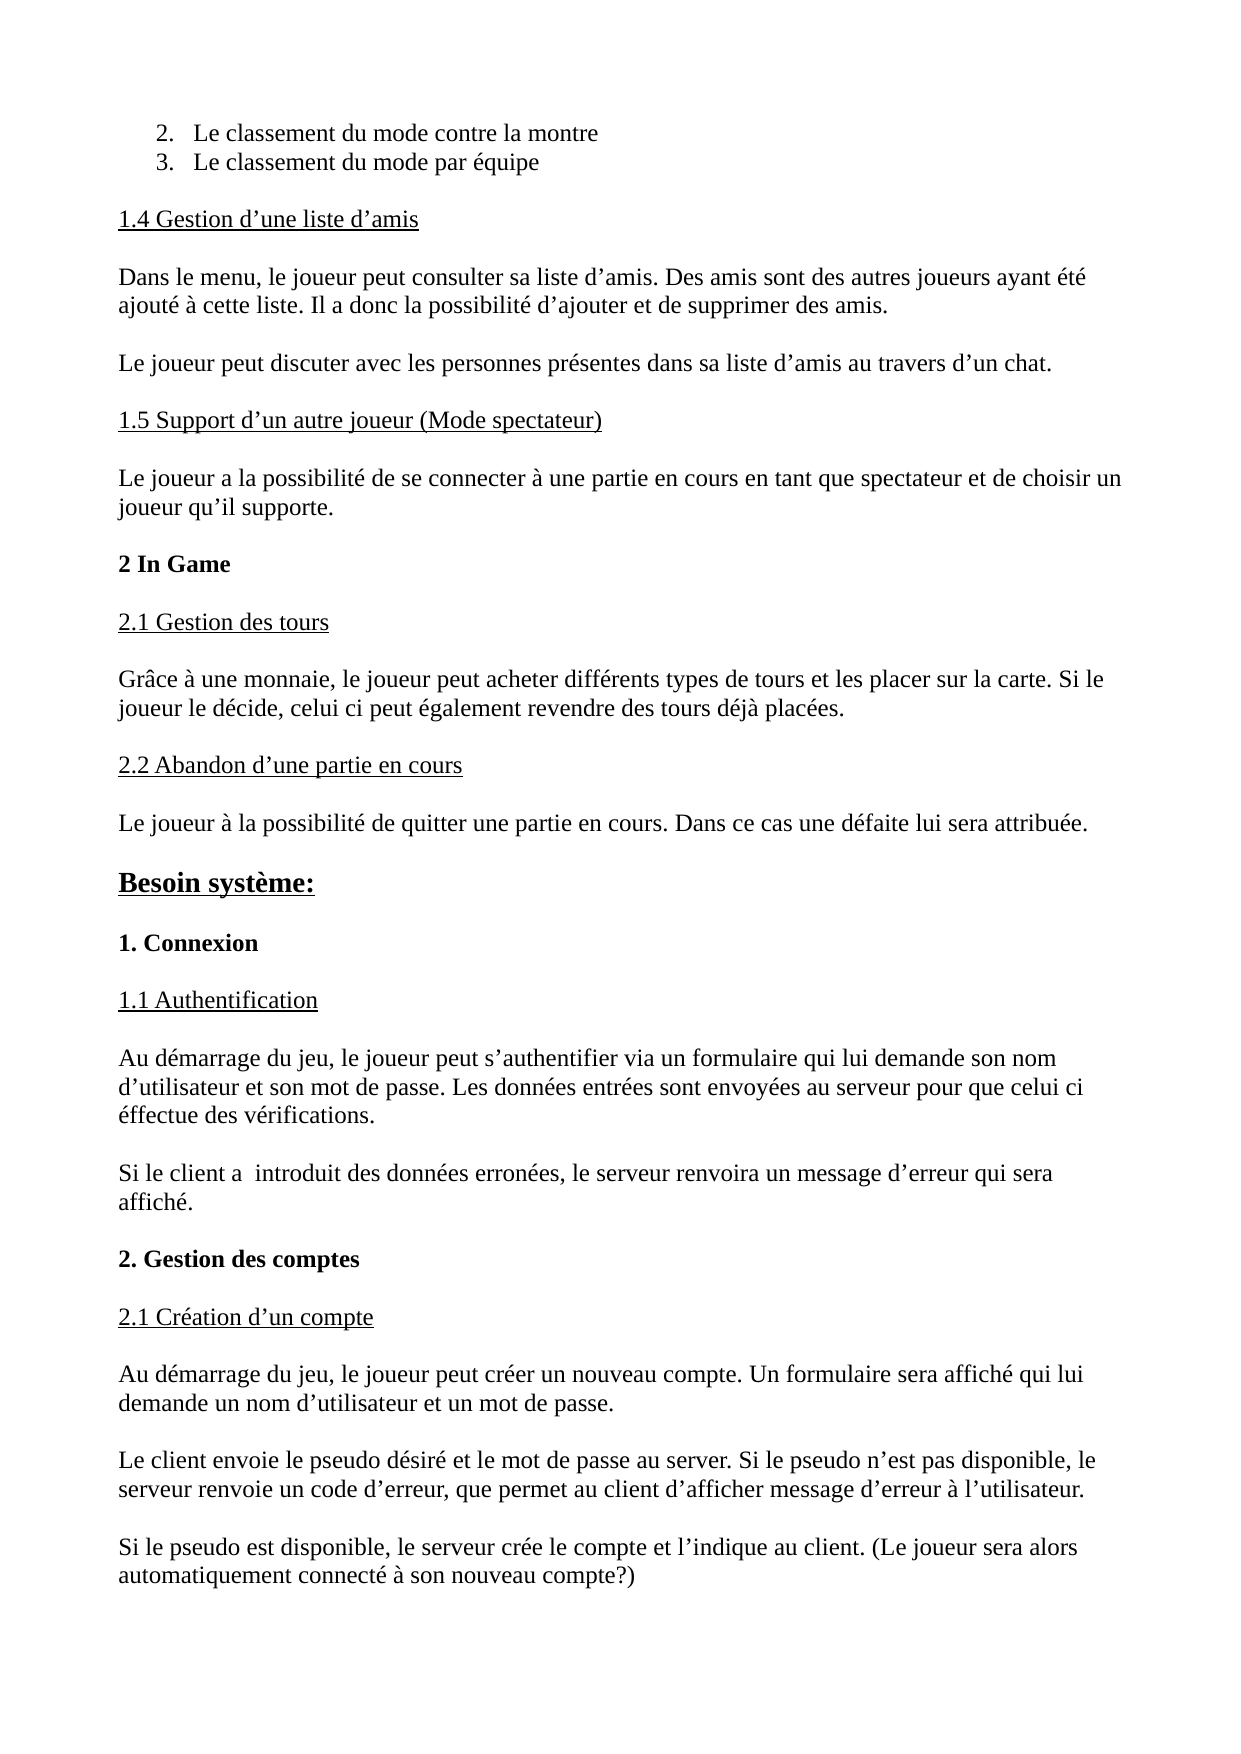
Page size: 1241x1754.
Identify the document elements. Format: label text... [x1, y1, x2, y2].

text 2.2 Abandon d’une partie en cours [118, 751, 1122, 779]
text 2 In Game [118, 549, 1122, 578]
text Si le client a introduit des données erronées, le serveur renvoira un message d’erreur qui sera affiché. [118, 1158, 1122, 1215]
text 1.1 Authentification [118, 985, 1122, 1014]
text 1.4 Gestion d’une liste d’amis [118, 204, 1122, 233]
text Dans le menu, le joueur peut consulter sa liste d’amis. Des amis sont des autres joueurs ayant été ajouté à cette liste. Il a donc la possibilité d’ajouter et de supprimer des amis. [118, 262, 1122, 319]
text Le client envoie le pseudo désiré et le mot de passe au server. Si le pseudo n’est pas disponible, le serveur renvoie un code d’erreur, que permet au client d’afficher message d’erreur à l’utilisateur. [118, 1445, 1122, 1503]
text 2. Gestion des comptes [118, 1244, 1122, 1273]
text Besoin système: [118, 866, 1122, 899]
text 1. Connexion [118, 928, 1122, 957]
text Grâce à une monnaie, le joueur peut acheter différents types de tours et les placer sur la carte. Si le joueur le décide, celui ci peut également revendre des tours déjà placées. [118, 664, 1122, 722]
text 1.5 Support d’un autre joueur (Mode spectateur) [118, 406, 1122, 434]
text Au démarrage du jeu, le joueur peut s’authentifier via un formulaire qui lui demande son nom d’utilisateur et son mot de passe. Les données entrées sont envoyées au serveur pour que celui ci éffectue des vérifications. [118, 1043, 1122, 1129]
text Le joueur peut discuter avec les personnes présentes dans sa liste d’amis au travers d’un chat. [118, 348, 1122, 377]
list Le classement du mode contre la montre [156, 118, 1122, 147]
text Si le pseudo est disponible, le serveur crée le compte et l’indique au client. (Le joueur sera alors automatiquement connecté à son nouveau compte?) [118, 1532, 1122, 1589]
text 2.1 Création d’un compte [118, 1302, 1122, 1330]
text Le joueur à la possibilité de quitter une partie en cours. Dans ce cas une défaite lui sera attribuée. [118, 808, 1122, 837]
text 2.1 Gestion des tours [118, 607, 1122, 636]
text Le joueur a la possibilité de se connecter à une partie en cours en tant que spectateur et de choisir un joueur qu’il supporte. [118, 463, 1122, 521]
list Le classement du mode par équipe [156, 147, 1122, 176]
text Au démarrage du jeu, le joueur peut créer un nouveau compte. Un formulaire sera affiché qui lui demande un nom d’utilisateur et un mot de passe. [118, 1359, 1122, 1417]
